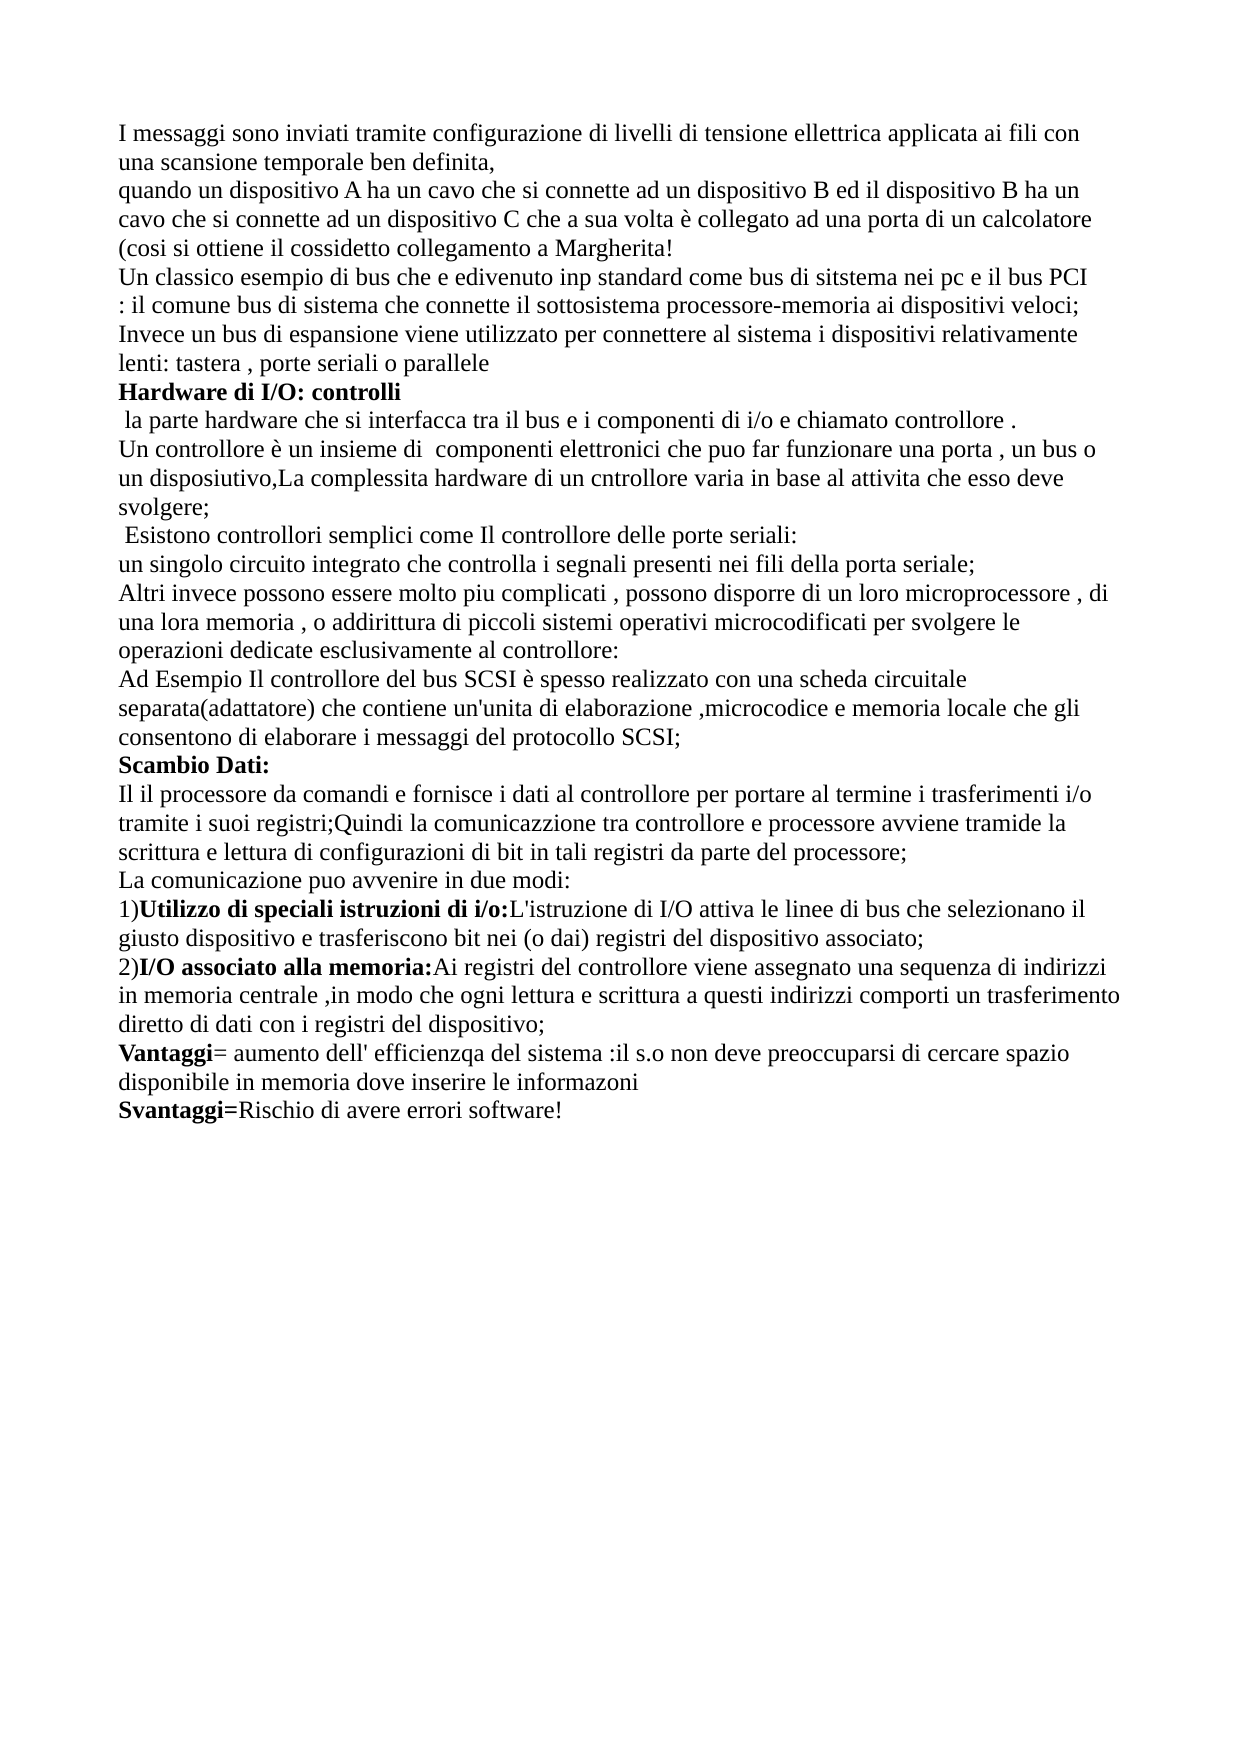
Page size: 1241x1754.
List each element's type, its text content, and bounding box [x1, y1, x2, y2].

text Invece un bus di espansione viene utilizzato per connettere al sistema i dispositivi relativamente lenti: tastera , porte seriali o parallele [118, 319, 1122, 377]
text Il il processore da comandi e fornisce i dati al controllore per portare al termine i trasferimenti i/o tramite i suoi registri;Quindi la comunicazzione tra controllore e processore avviene tramide la scrittura e lettura di configurazioni di bit in tali registri da parte del processore; [118, 779, 1122, 866]
text Un controllore è un insieme di componenti elettronici che puo far funzionare una porta , un bus o un disposiutivo,La complessita hardware di un cntrollore varia in base al attivita che esso deve svolgere; [118, 434, 1122, 521]
text Vantaggi= aumento dell' efficienzqa del sistema :il s.o non deve preoccuparsi di cercare spazio disponibile in memoria dove inserire le informazoni [118, 1038, 1122, 1096]
text 2)I/O associato alla memoria:Ai registri del controllore viene assegnato una sequenza di indirizzi in memoria centrale ,in modo che ogni lettura e scrittura a questi indirizzi comporti un trasferimento diretto di dati con i registri del dispositivo; [118, 952, 1122, 1038]
text la parte hardware che si interfacca tra il bus e i componenti di i/o e chiamato controllore . [118, 406, 1122, 434]
text un singolo circuito integrato che controlla i segnali presenti nei fili della porta seriale; [118, 549, 1122, 578]
text Scambio Dati: [118, 751, 1122, 779]
text Ad Esempio Il controllore del bus SCSI è spesso realizzato con una scheda circuitale separata(adattatore) che contiene un'unita di elaborazione ,microcodice e memoria locale che gli consentono di elaborare i messaggi del protocollo SCSI; [118, 664, 1122, 751]
text Hardware di I/O: controlli [118, 377, 1122, 406]
text La comunicazione puo avvenire in due modi: [118, 866, 1122, 894]
text (cosi si ottiene il cossidetto collegamento a Margherita! [118, 233, 1122, 262]
text quando un dispositivo A ha un cavo che si connette ad un dispositivo B ed il dispositivo B ha un cavo che si connette ad un dispositivo C che a sua volta è collegato ad una porta di un calcolatore [118, 176, 1122, 233]
text Esistono controllori semplici come Il controllore delle porte seriali: [118, 521, 1122, 549]
text Un classico esempio di bus che e edivenuto inp standard come bus di sitstema nei pc e il bus PCI [118, 262, 1122, 291]
text 1)Utilizzo di speciali istruzioni di i/o:L'istruzione di I/O attiva le linee di bus che selezionano il giusto dispositivo e trasferiscono bit nei (o dai) registri del dispositivo associato; [118, 894, 1122, 952]
text Svantaggi=Rischio di avere errori software! [118, 1096, 1122, 1124]
text I messaggi sono inviati tramite configurazione di livelli di tensione ellettrica applicata ai fili con una scansione temporale ben definita, [118, 118, 1122, 176]
text : il comune bus di sistema che connette il sottosistema processore-memoria ai dispositivi veloci; [118, 291, 1122, 319]
text Altri invece possono essere molto piu complicati , possono disporre di un loro microprocessore , di una lora memoria , o addirittura di piccoli sistemi operativi microcodificati per svolgere le operazioni dedicate esclusivamente al controllore: [118, 578, 1122, 664]
